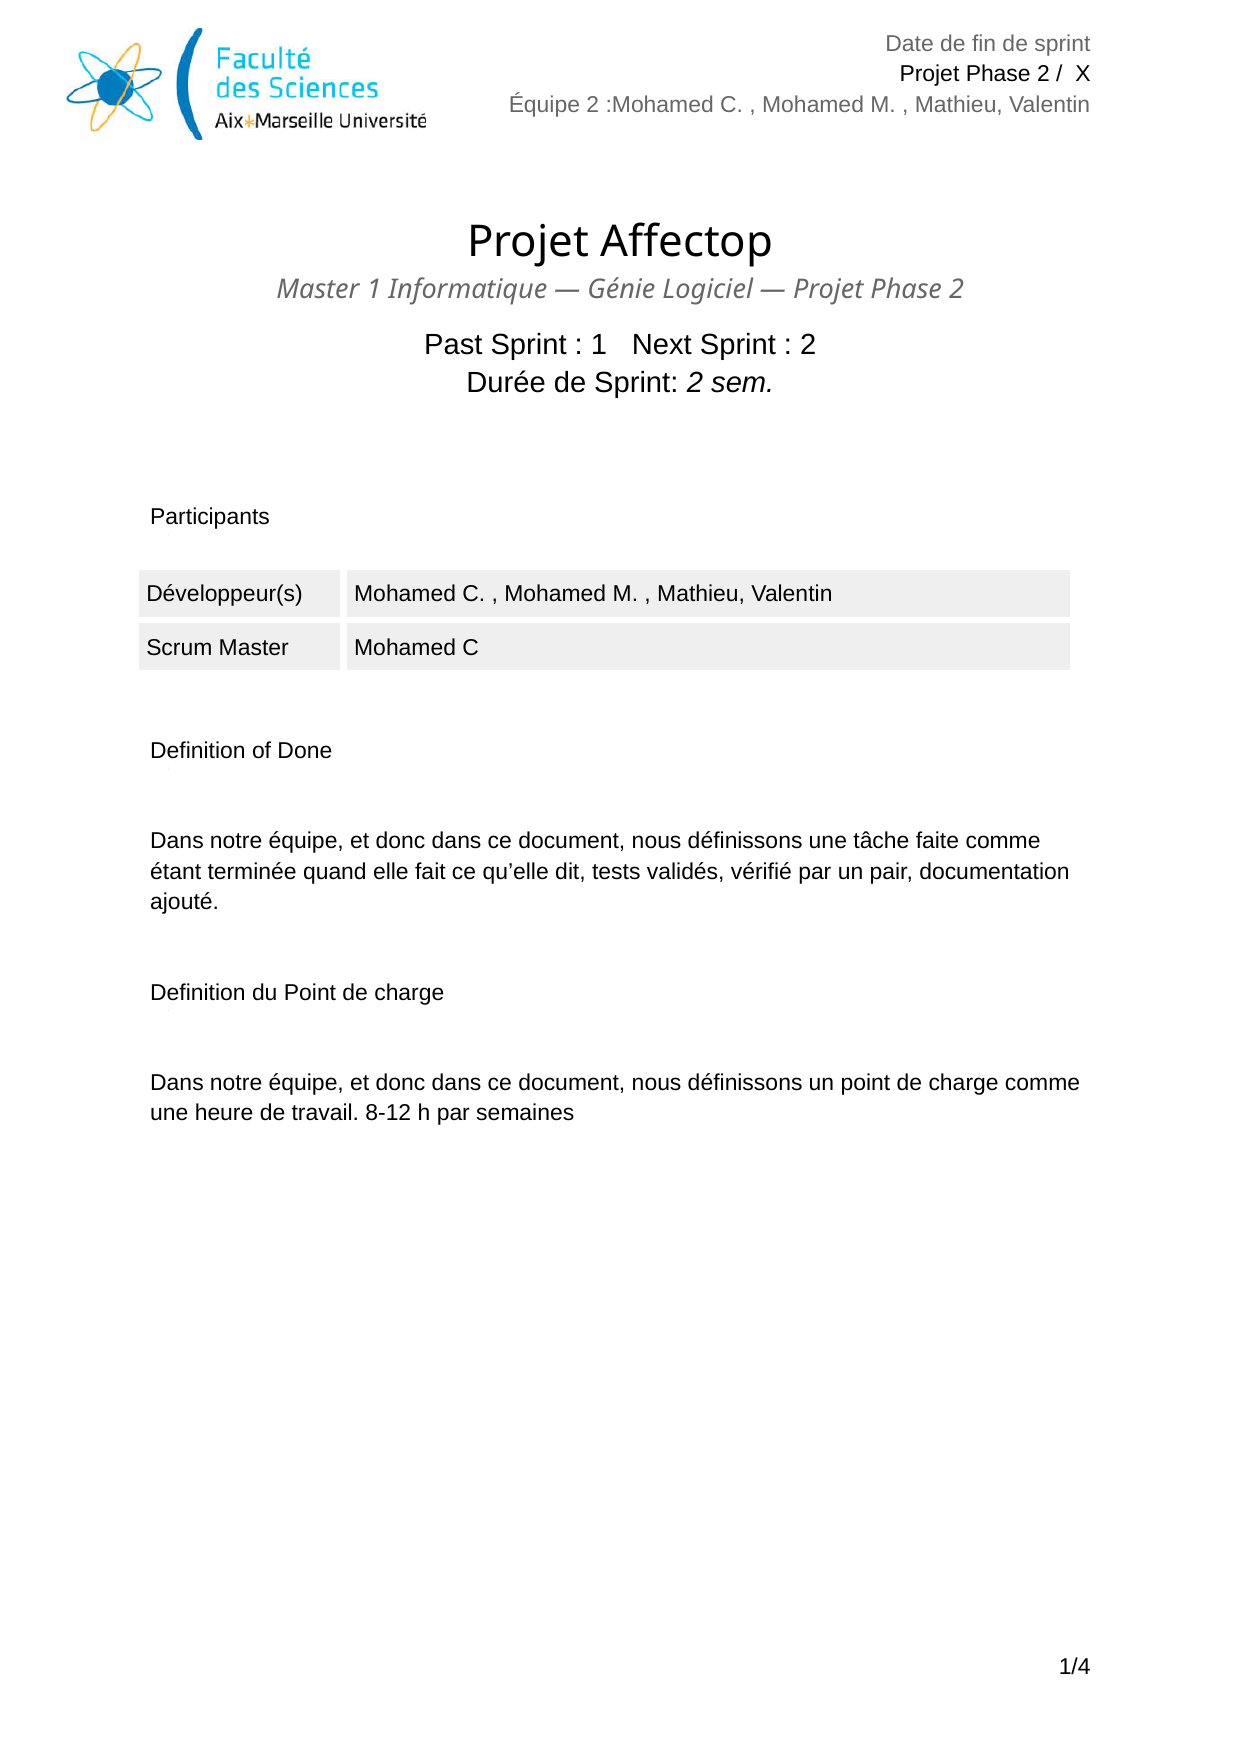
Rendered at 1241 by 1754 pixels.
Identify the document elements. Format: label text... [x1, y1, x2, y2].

text Past Sprint : 1 Next Sprint : 2 [150, 327, 1090, 360]
picture [65, 28, 426, 140]
table_header Développeur(s) [139, 570, 340, 617]
text Definition of Done [150, 737, 1090, 763]
text Dans notre équipe, et donc dans ce document, nous définissons un point de charge comme une heure de travail. 8-12 h par semaines [150, 1069, 1090, 1126]
text Durée de Sprint: 2 sem. [150, 365, 1090, 399]
subtitle Master 1 Informatique — Génie Logiciel — Projet Phase 2 [150, 269, 1090, 306]
text Participants [150, 503, 1090, 529]
table_header Mohamed C. , Mohamed M. , Mathieu, Valentin [347, 570, 1070, 617]
text Definition du Point de charge [150, 978, 1090, 1005]
title Projet Affectop [150, 209, 1090, 269]
table_cell Mohamed C [347, 623, 1070, 670]
table_cell Scrum Master [139, 623, 340, 670]
text Dans notre équipe, et donc dans ce document, nous définissons une tâche faite comme étant terminée quand elle fait ce qu’elle dit, tests validés, vérifié par un pair, documentation ajouté. [150, 827, 1090, 914]
